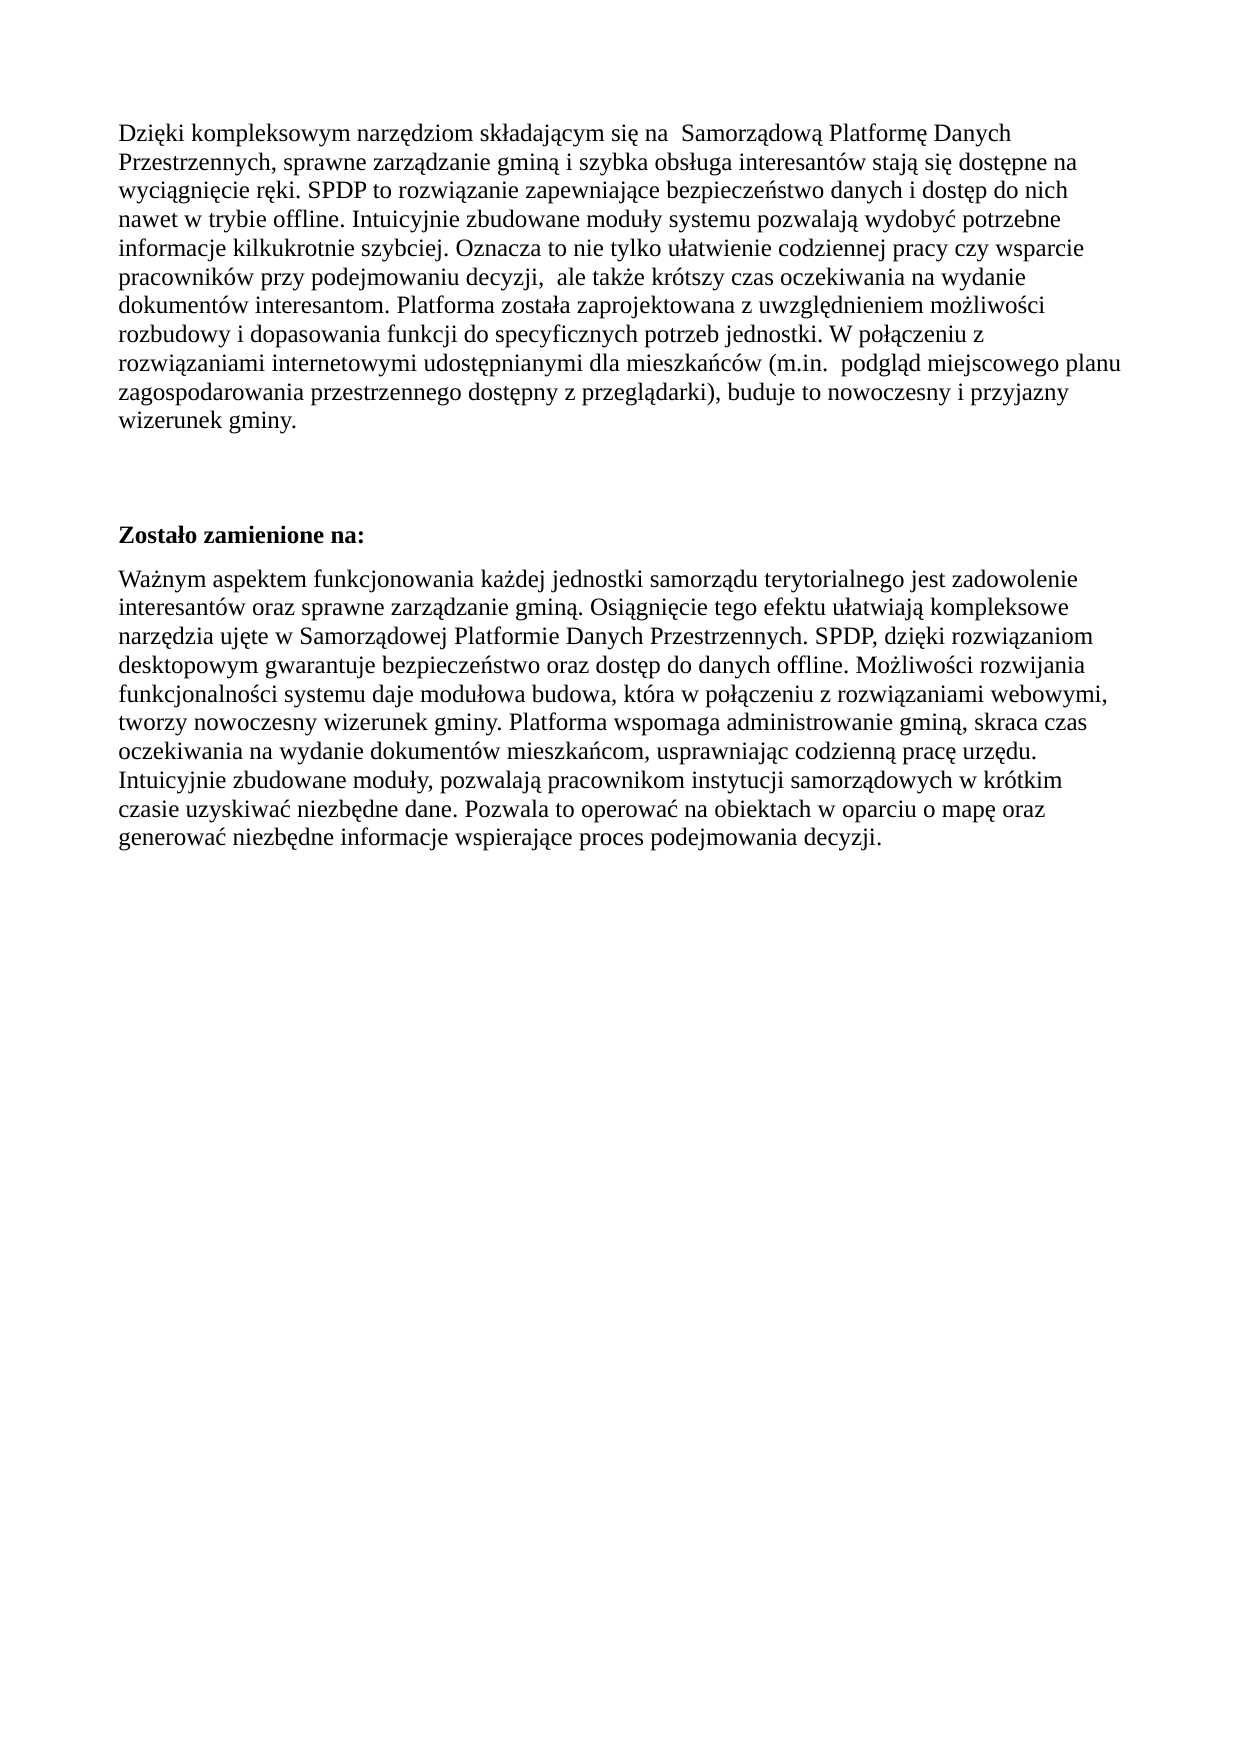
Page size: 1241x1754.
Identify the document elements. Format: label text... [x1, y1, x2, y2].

text Ważnym aspektem funkcjonowania każdej jednostki samorządu terytorialnego jest zadowolenie interesantów oraz sprawne zarządzanie gminą. Osiągnięcie tego efektu ułatwiają kompleksowe narzędzia ujęte w Samorządowej Platformie Danych Przestrzennych. SPDP, dzięki rozwiązaniom desktopowym gwarantuje bezpieczeństwo oraz dostęp do danych offline. Możliwości rozwijania funkcjonalności systemu daje modułowa budowa, która w połączeniu z rozwiązaniami webowymi, tworzy nowoczesny wizerunek gminy. Platforma wspomaga administrowanie gminą, skraca czas oczekiwania na wydanie dokumentów mieszkańcom, usprawniając codzienną pracę urzędu. Intuicyjnie zbudowane moduły, pozwalają pracownikom instytucji samorządowych w krótkim czasie uzyskiwać niezbędne dane. Pozwala to operować na obiektach w oparciu o mapę oraz generować niezbędne informacje wspierające proces podejmowania decyzji. [118, 564, 1122, 851]
text Zostało zamienione na: [118, 521, 1122, 549]
text Dzięki kompleksowym narzędziom składającym się na Samorządową Platformę Danych Przestrzennych, sprawne zarządzanie gminą i szybka obsługa interesantów stają się dostępne na wyciągnięcie ręki. SPDP to rozwiązanie zapewniające bezpieczeństwo danych i dostęp do nich nawet w trybie offline. Intuicyjnie zbudowane moduły systemu pozwalają wydobyć potrzebne informacje kilkukrotnie szybciej. Oznacza to nie tylko ułatwienie codziennej pracy czy wsparcie pracowników przy podejmowaniu decyzji, ale także krótszy czas oczekiwania na wydanie dokumentów interesantom. Platforma została zaprojektowana z uwzględnieniem możliwości rozbudowy i dopasowania funkcji do specyficznych potrzeb jednostki. W połączeniu z rozwiązaniami internetowymi udostępnianymi dla mieszkańców (m.in. podgląd miejscowego planu zagospodarowania przestrzennego dostępny z przeglądarki), buduje to nowoczesny i przyjazny wizerunek gminy. [118, 118, 1122, 434]
